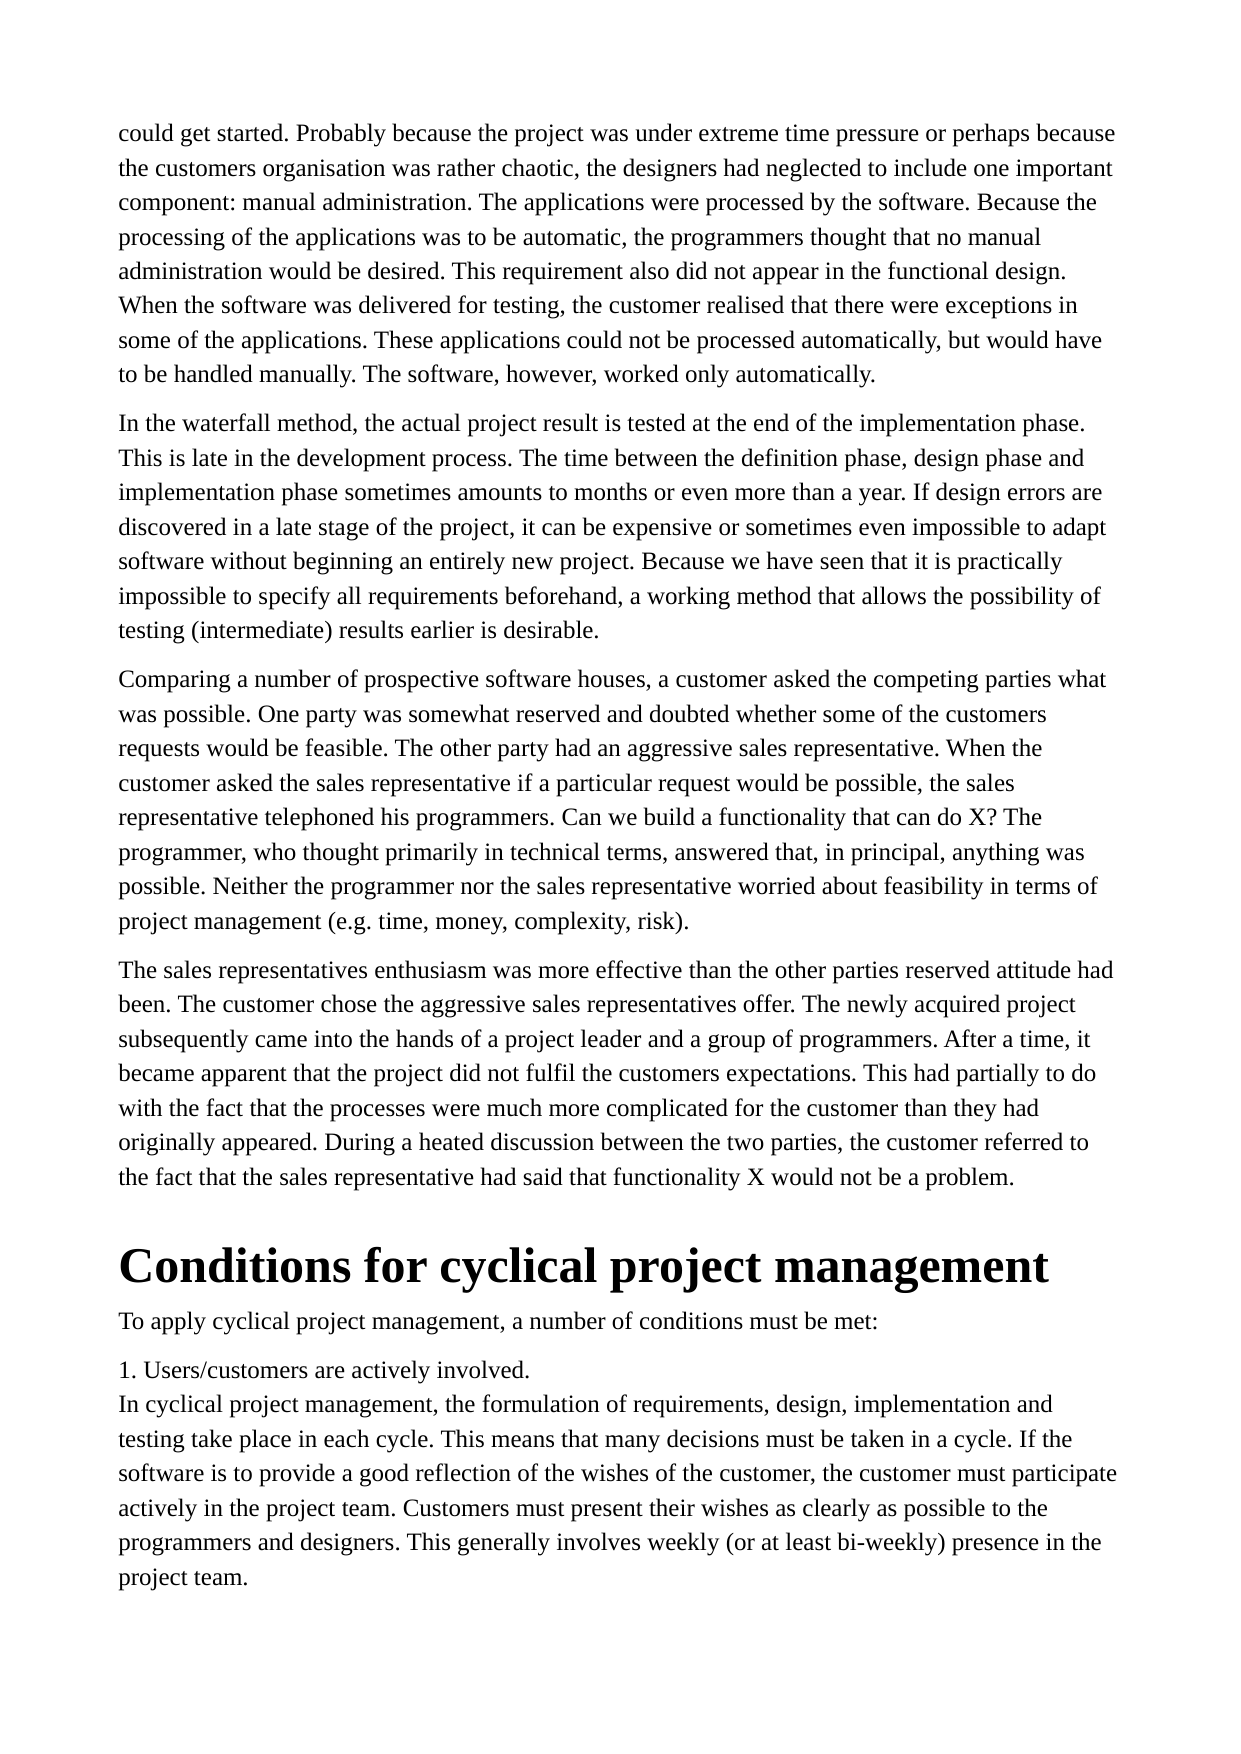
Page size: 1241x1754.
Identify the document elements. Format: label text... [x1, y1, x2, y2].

subtitle Conditions for cyclical project management [118, 1236, 1122, 1293]
text In the waterfall method, the actual project result is tested at the end of the implementation phase. This is late in the development process. The time between the definition phase, design phase and implementation phase sometimes amounts to months or even more than a year. If design errors are discovered in a late stage of the project, it can be expensive or sometimes even impossible to adapt software without beginning an entirely new project. Because we have seen that it is practically impossible to specify all requirements beforehand, a working method that allows the possibility of testing (intermediate) results earlier is desirable. [118, 408, 1122, 644]
text could get started. Probably because the project was under extreme time pressure or perhaps because the customers organisation was rather chaotic, the designers had neglected to include one important component: manual administration. The applications were processed by the software. Because the processing of the applications was to be automatic, the programmers thought that no manual administration would be desired. This requirement also did not appear in the functional design. When the software was delivered for testing, the customer realised that there were exceptions in some of the applications. These applications could not be processed automatically, but would have to be handled manually. The software, however, worked only automatically. [118, 118, 1122, 388]
text 1. Users/customers are actively involved. In cyclical project management, the formulation of requirements, design, implementation and testing take place in each cycle. This means that many decisions must be taken in a cycle. If the software is to provide a good reflection of the wishes of the customer, the customer must participate actively in the project team. Customers must present their wishes as clearly as possible to the programmers and designers. This generally involves weekly (or at least bi-weekly) presence in the project team. [118, 1355, 1122, 1591]
text Comparing a number of prospective software houses, a customer asked the competing parties what was possible. One party was somewhat reserved and doubted whether some of the customers requests would be feasible. The other party had an aggressive sales representative. When the customer asked the sales representative if a particular request would be possible, the sales representative telephoned his programmers. Can we build a functionality that can do X? The programmer, who thought primarily in technical terms, answered that, in principal, anything was possible. Neither the programmer nor the sales representative worried about feasibility in terms of project management (e.g. time, money, complexity, risk). [118, 664, 1122, 934]
text The sales representatives enthusiasm was more effective than the other parties reserved attitude had been. The customer chose the aggressive sales representatives offer. The newly acquired project subsequently came into the hands of a project leader and a group of programmers. After a time, it became apparent that the project did not fulfil the customers expectations. This had partially to do with the fact that the processes were much more complicated for the customer than they had originally appeared. During a heated discussion between the two parties, the customer referred to the fact that the sales representative had said that functionality X would not be a problem. [118, 955, 1122, 1191]
text To apply cyclical project management, a number of conditions must be met: [118, 1306, 1122, 1334]
